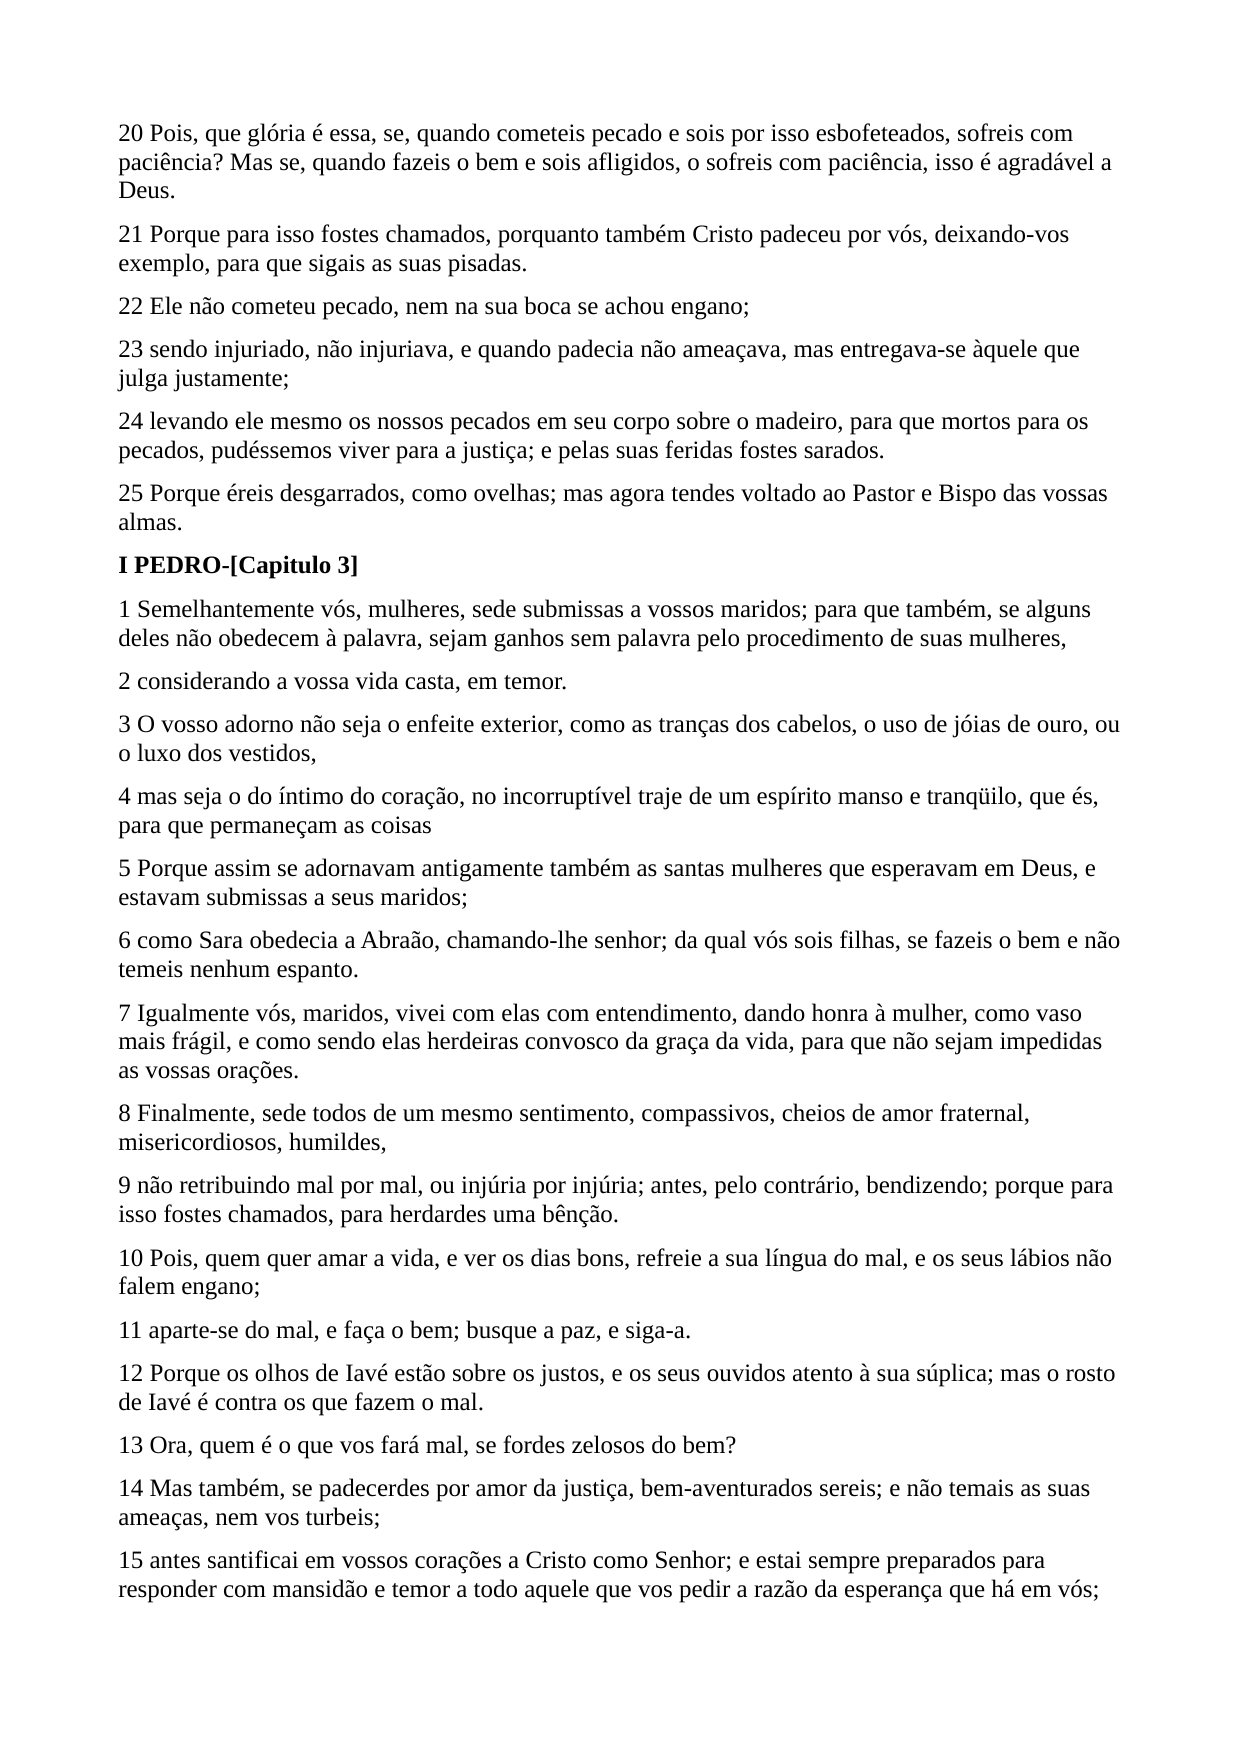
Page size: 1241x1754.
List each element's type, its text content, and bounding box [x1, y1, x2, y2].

text 7 Igualmente vós, maridos, vivei com elas com entendimento, dando honra à mulher, como vaso mais frágil, e como sendo elas herdeiras convosco da graça da vida, para que não sejam impedidas as vossas orações. [118, 998, 1122, 1084]
text 24 levando ele mesmo os nossos pecados em seu corpo sobre o madeiro, para que mortos para os pecados, pudéssemos viver para a justiça; e pelas suas feridas fostes sarados. [118, 406, 1122, 464]
text 15 antes santificai em vossos corações a Cristo como Senhor; e estai sempre preparados para responder com mansidão e temor a todo aquele que vos pedir a razão da esperança que há em vós; [118, 1546, 1122, 1603]
text I PEDRO-[Capitulo 3] [118, 551, 1122, 579]
text 4 mas seja o do íntimo do coração, no incorruptível traje de um espírito manso e tranqüilo, que és, para que permaneçam as coisas [118, 781, 1122, 839]
text 11 aparte-se do mal, e faça o bem; busque a paz, e siga-a. [118, 1315, 1122, 1343]
text 8 Finalmente, sede todos de um mesmo sentimento, compassivos, cheios de amor fraternal, misericordiosos, humildes, [118, 1098, 1122, 1156]
text 5 Porque assim se adornavam antigamente também as santas mulheres que esperavam em Deus, e estavam submissas a seus maridos; [118, 853, 1122, 911]
text 2 considerando a vossa vida casta, em temor. [118, 666, 1122, 695]
text 12 Porque os olhos de Iavé estão sobre os justos, e os seus ouvidos atento à sua súplica; mas o rosto de Iavé é contra os que fazem o mal. [118, 1358, 1122, 1416]
text 1 Semelhantemente vós, mulheres, sede submissas a vossos maridos; para que também, se alguns deles não obedecem à palavra, sejam ganhos sem palavra pelo procedimento de suas mulheres, [118, 594, 1122, 651]
text 20 Pois, que glória é essa, se, quando cometeis pecado e sois por isso esbofeteados, sofreis com paciência? Mas se, quando fazeis o bem e sois afligidos, o sofreis com paciência, isso é agradável a Deus. [118, 118, 1122, 204]
text 6 como Sara obedecia a Abraão, chamando-lhe senhor; da qual vós sois filhas, se fazeis o bem e não temeis nenhum espanto. [118, 926, 1122, 983]
text 9 não retribuindo mal por mal, ou injúria por injúria; antes, pelo contrário, bendizendo; porque para isso fostes chamados, para herdardes uma bênção. [118, 1171, 1122, 1228]
text 21 Porque para isso fostes chamados, porquanto também Cristo padeceu por vós, deixando-vos exemplo, para que sigais as suas pisadas. [118, 219, 1122, 276]
text 25 Porque éreis desgarrados, como ovelhas; mas agora tendes voltado ao Pastor e Bispo das vossas almas. [118, 478, 1122, 536]
text 23 sendo injuriado, não injuriava, e quando padecia não ameaçava, mas entregava-se àquele que julga justamente; [118, 334, 1122, 392]
text 22 Ele não cometeu pecado, nem na sua boca se achou engano; [118, 291, 1122, 320]
text 14 Mas também, se padecerdes por amor da justiça, bem-aventurados sereis; e não temais as suas ameaças, nem vos turbeis; [118, 1473, 1122, 1531]
text 13 Ora, quem é o que vos fará mal, se fordes zelosos do bem? [118, 1430, 1122, 1459]
text 3 O vosso adorno não seja o enfeite exterior, como as tranças dos cabelos, o uso de jóias de ouro, ou o luxo dos vestidos, [118, 709, 1122, 767]
text 10 Pois, quem quer amar a vida, e ver os dias bons, refreie a sua língua do mal, e os seus lábios não falem engano; [118, 1243, 1122, 1300]
